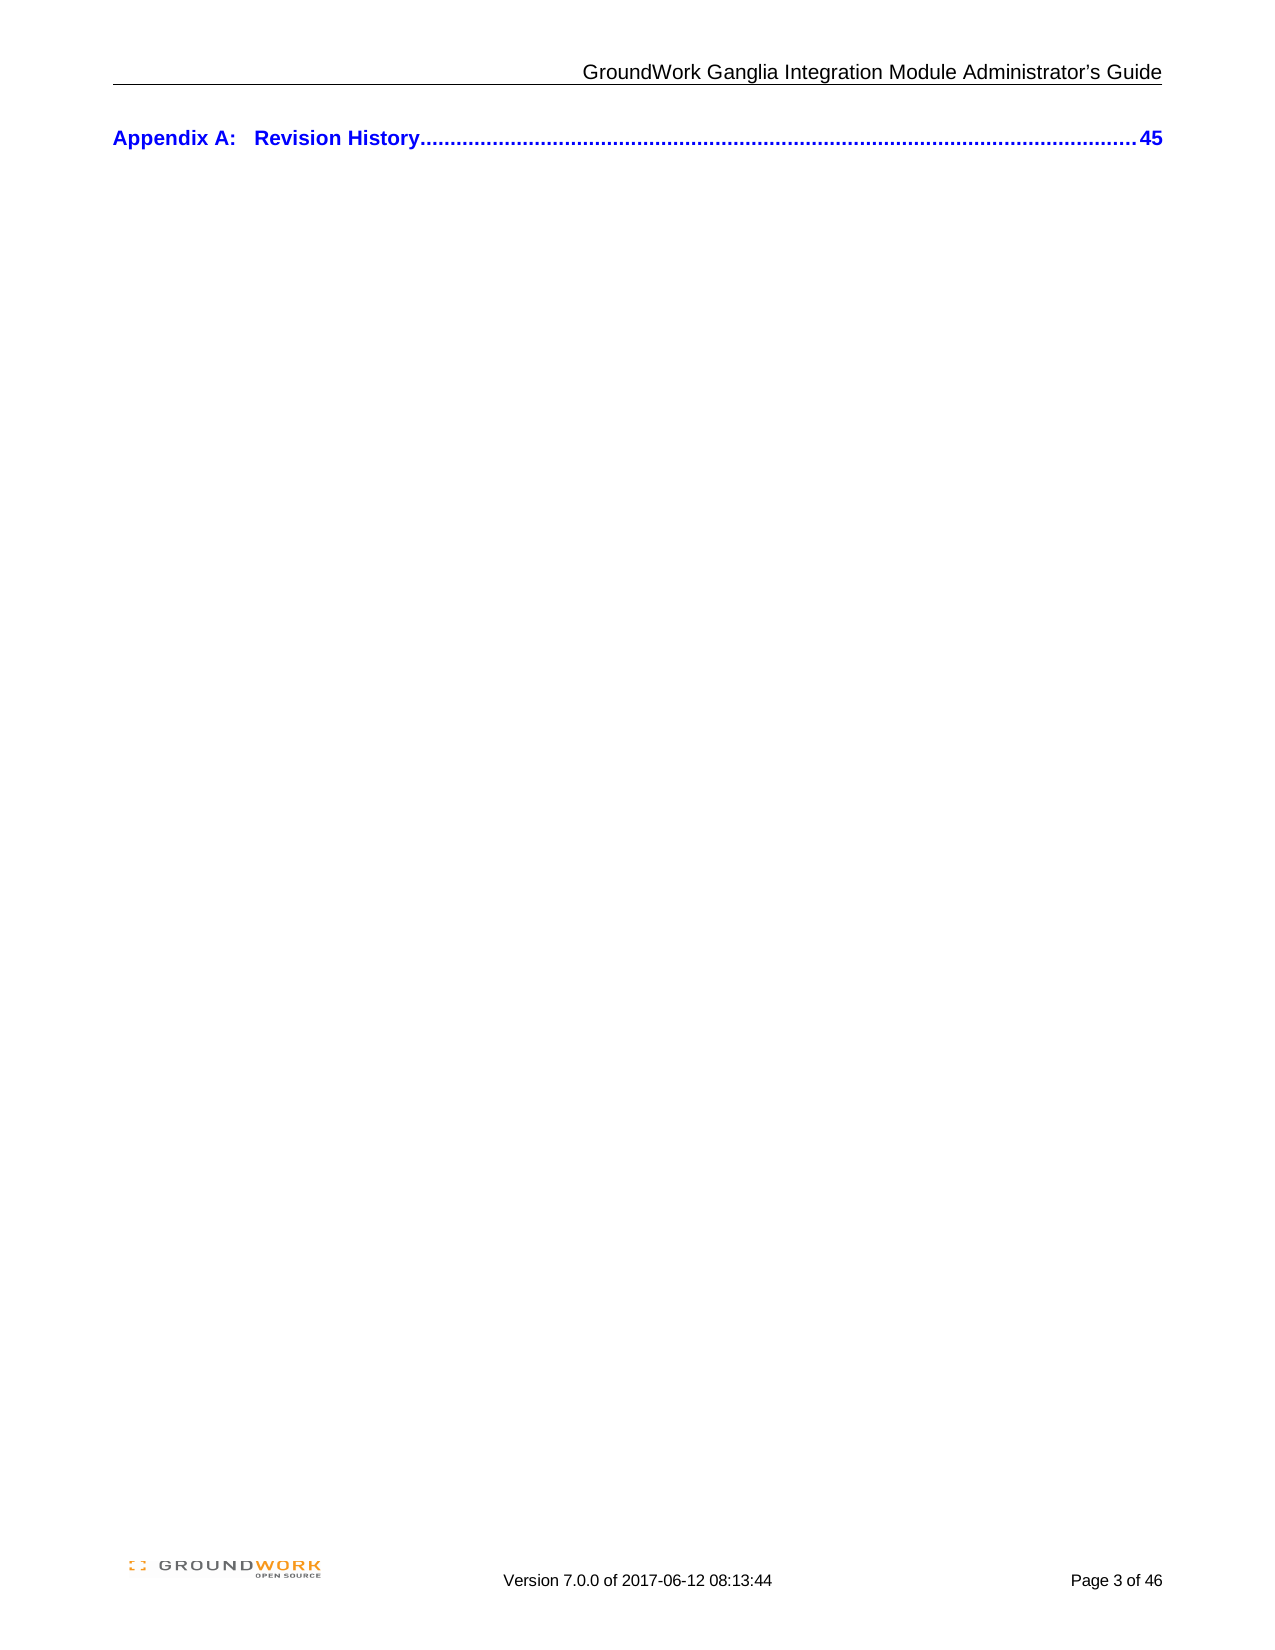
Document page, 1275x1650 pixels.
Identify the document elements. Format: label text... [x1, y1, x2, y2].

text Appendix A: Revision History 45 [112, 126, 1162, 150]
picture [129, 1561, 321, 1578]
